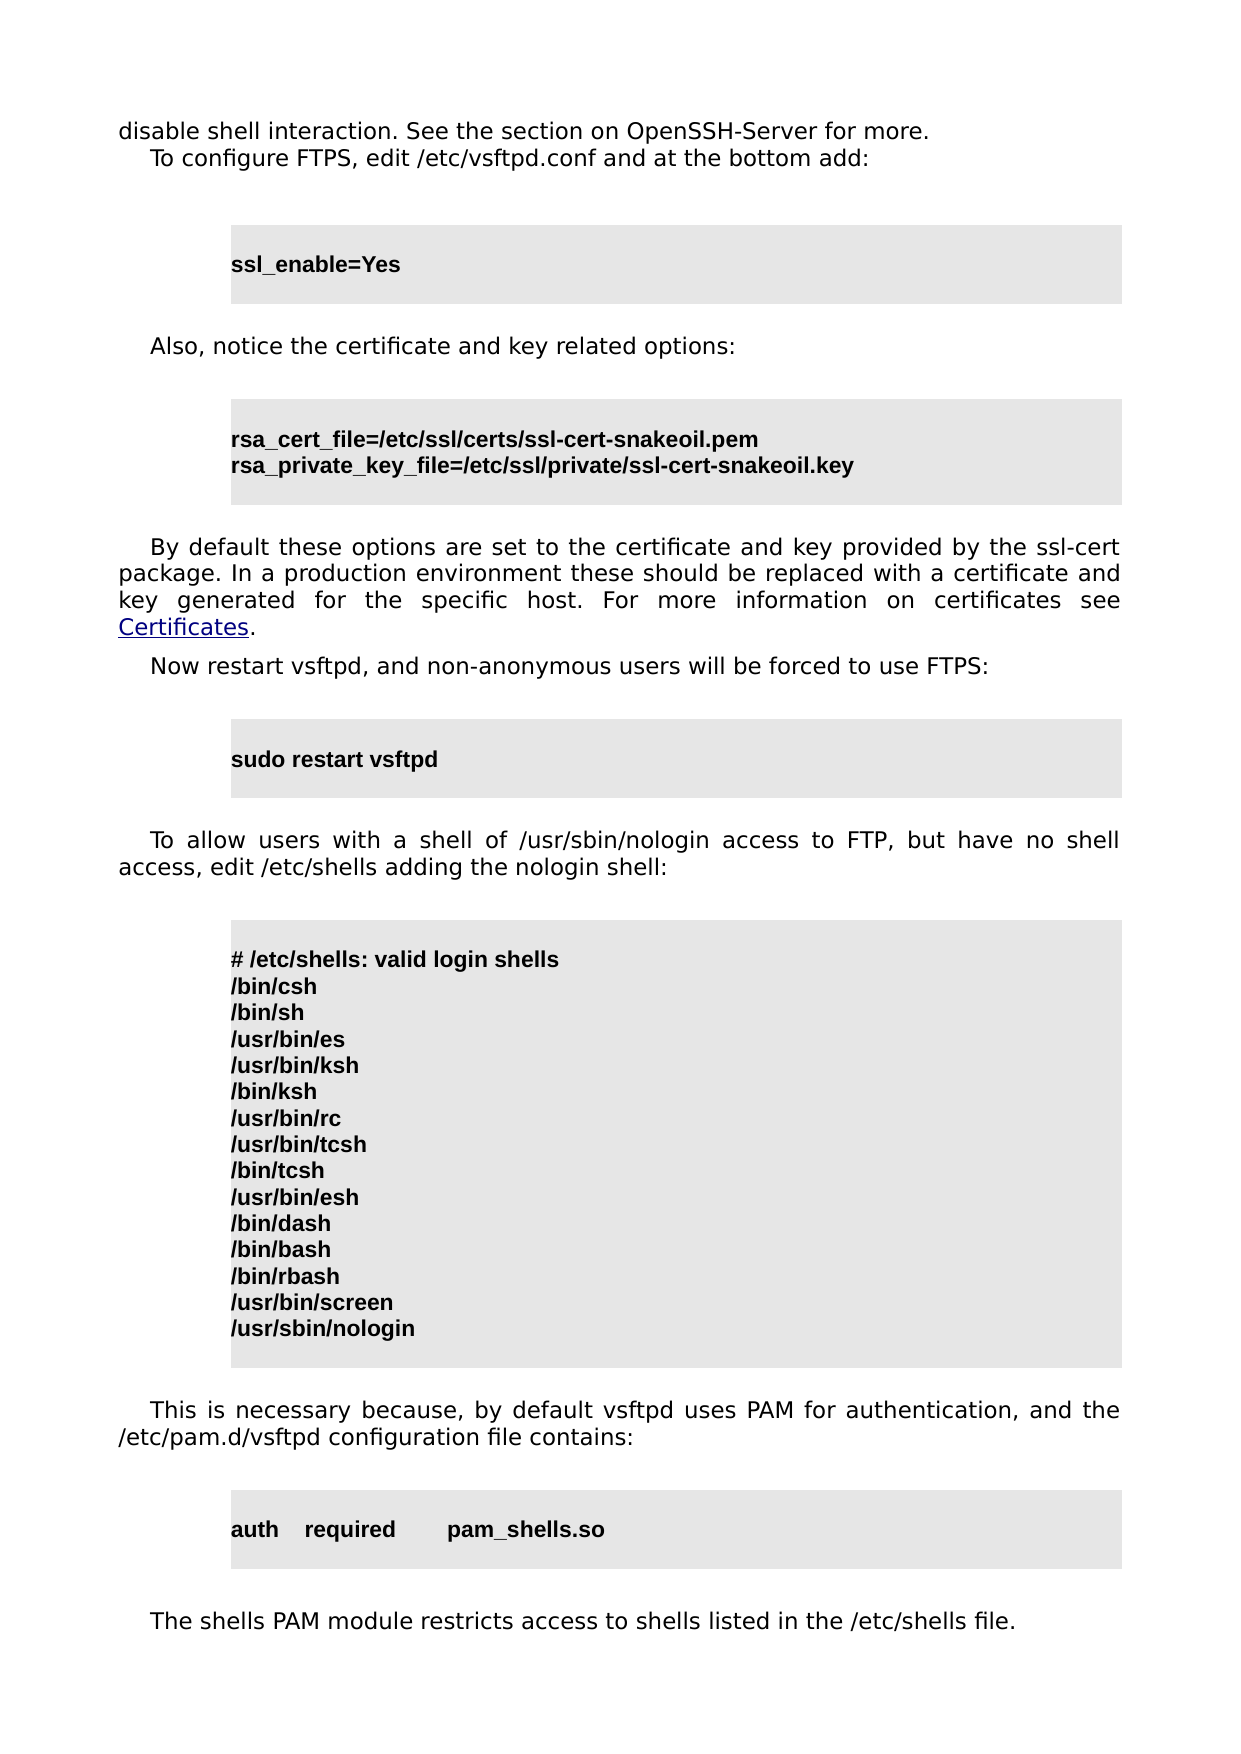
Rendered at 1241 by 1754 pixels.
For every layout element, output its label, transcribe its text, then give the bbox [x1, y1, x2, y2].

text /usr/sbin/nologin [231, 1315, 1122, 1342]
text This is necessary because, by default vsftpd uses PAM for authentication, and the /etc/pam.d/vsftpd configuration file contains: [118, 1397, 1122, 1451]
text /bin/bash [231, 1236, 1122, 1263]
text /usr/bin/esh [231, 1184, 1122, 1210]
text sudo restart vsftpd [231, 746, 1122, 772]
text The shells PAM module restricts access to shells listed in the /etc/shells file. [118, 1608, 1122, 1635]
text /bin/tcsh [231, 1157, 1122, 1184]
text /bin/dash [231, 1210, 1122, 1236]
text By default these options are set to the certificate and key provided by the ssl-cert package. In a production environment these should be replaced with a certificate and key generated for the specific host. For more information on certificates see Certificates. [118, 534, 1122, 641]
text auth required pam_shells.so [231, 1516, 1122, 1543]
text /bin/ksh [231, 1078, 1122, 1104]
text Also, notice the certificate and key related options: [118, 333, 1122, 360]
text rsa_private_key_file=/etc/ssl/private/ssl-cert-snakeoil.key [231, 452, 1122, 478]
text /usr/bin/es [231, 1026, 1122, 1052]
text To allow users with a shell of /usr/sbin/nologin access to FTP, but have no shell access, edit /etc/shells adding the nologin shell: [118, 827, 1122, 881]
text /bin/csh [231, 973, 1122, 999]
text # /etc/shells: valid login shells [231, 946, 1122, 973]
text /usr/bin/screen [231, 1289, 1122, 1315]
text /usr/bin/ksh [231, 1052, 1122, 1078]
text ssl_enable=Yes [231, 251, 1122, 278]
text To configure FTPS, edit /etc/vsftpd.conf and at the bottom add: [118, 145, 1122, 171]
text /usr/bin/tcsh [231, 1131, 1122, 1157]
text /usr/bin/rc [231, 1104, 1122, 1131]
text /bin/rbash [231, 1263, 1122, 1289]
text disable shell interaction. See the section on OpenSSH-Server for more. [118, 118, 1122, 145]
text rsa_cert_file=/etc/ssl/certs/ssl-cert-snakeoil.pem [231, 426, 1122, 452]
text /bin/sh [231, 999, 1122, 1026]
text Now restart vsftpd, and non-anonymous users will be forced to use FTPS: [118, 653, 1122, 680]
